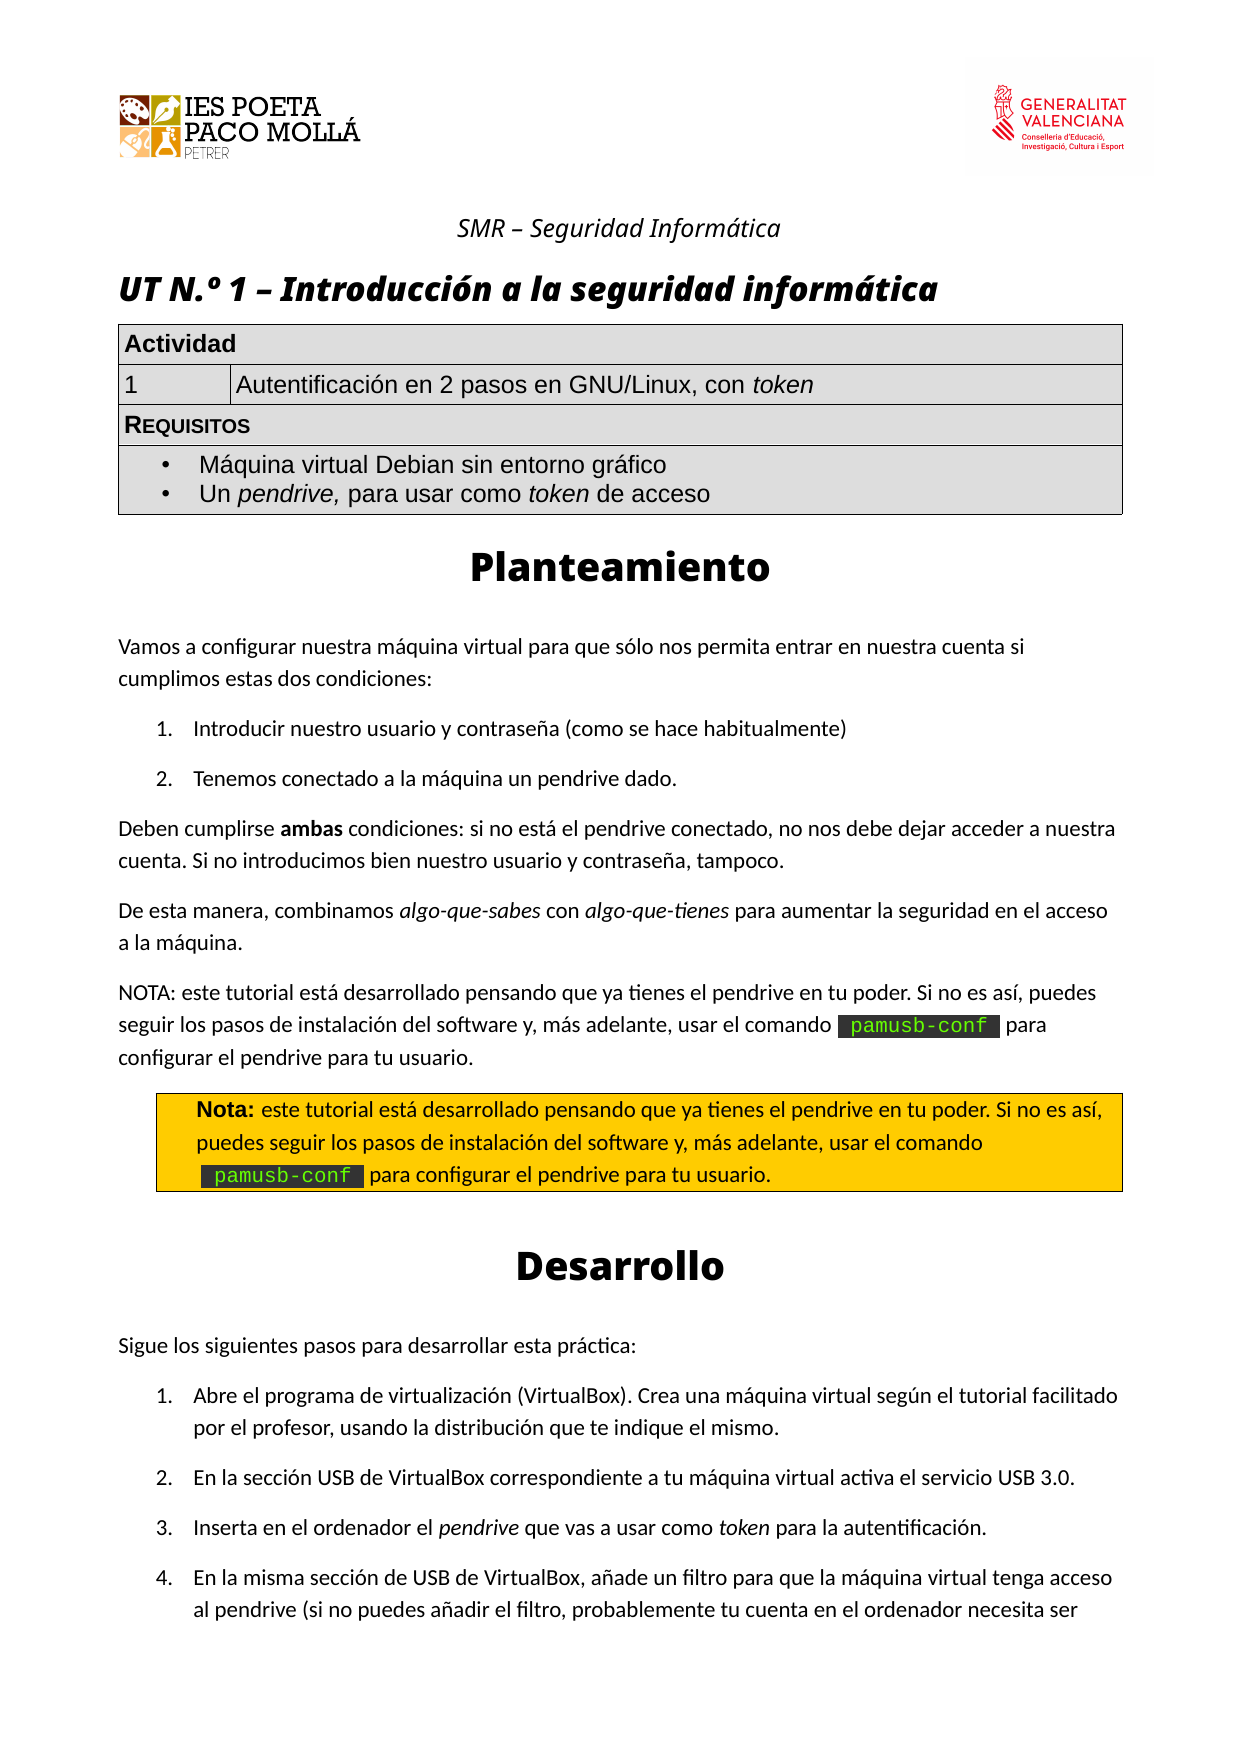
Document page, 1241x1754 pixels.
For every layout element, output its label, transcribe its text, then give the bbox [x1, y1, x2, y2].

table_cell 1 [119, 365, 230, 404]
table_header Actividad [119, 325, 1122, 364]
list En la misma sección de USB de VirtualBox, añade un filtro para que la máquina virtual tenga acceso al pendrive (si no puedes añadir el filtro, probablemente tu cuenta en el ordenador necesita ser [156, 1563, 1122, 1623]
text De esta manera, combinamos algo-que-sabes con algo-que-tienes para aumentar la seguridad en el acceso a la máquina. [118, 896, 1122, 956]
list Tenemos conectado a la máquina un pendrive dado. [156, 764, 1122, 792]
title SMR – Seguridad Informática [118, 210, 1122, 244]
list Introducir nuestro usuario y contraseña (como se hace habitualmente) [156, 714, 1122, 742]
picture [118, 95, 364, 160]
text NOTA: este tutorial está desarrollado pensando que ya tienes el pendrive en tu poder. Si no es así, puedes seguir los pasos de instalación del software y, más adelante, usar el comando pamusb-conf para configurar el pendrive para tu usuario. [118, 978, 1122, 1071]
subtitle Desarrollo [118, 1238, 1122, 1292]
list Nota: este tutorial está desarrollado pensando que ya tienes el pendrive en tu poder. Si no es así, puedes seguir los pasos de instalación del software y, más adelante, usar el comando pamusb-conf para configurar el pendrive para tu usuario. [157, 1094, 1122, 1191]
subtitle UT N.º 1 – Introducción a la seguridad informática [118, 265, 1122, 311]
list Inserta en el ordenador el pendrive que vas a usar como token para la autentificación. [156, 1513, 1122, 1541]
list En la sección USB de VirtualBox correspondiente a tu máquina virtual activa el servicio USB 3.0. [156, 1463, 1122, 1491]
text Deben cumplirse ambas condiciones: si no está el pendrive conectado, no nos debe dejar acceder a nuestra cuenta. Si no introducimos bien nuestro usuario y contraseña, tampoco. [118, 814, 1122, 874]
subtitle Planteamiento [118, 539, 1122, 592]
picture [964, 57, 1154, 176]
text Vamos a configurar nuestra máquina virtual para que sólo nos permita entrar en nuestra cuenta si cumplimos estas dos condiciones: [118, 632, 1122, 692]
table_cell Máquina virtual Debian sin entorno gráfico Un pendrive, para usar como token de acceso [119, 446, 1122, 514]
list Abre el programa de virtualización (VirtualBox). Crea una máquina virtual según el tutorial facilitado por el profesor, usando la distribución que te indique el mismo. [156, 1381, 1122, 1442]
table_cell Autentificación en 2 pasos en GNU/Linux, con token [231, 365, 1122, 404]
table_cell Requisitos [119, 405, 1122, 444]
text Sigue los siguientes pasos para desarrollar esta práctica: [118, 1331, 1122, 1359]
